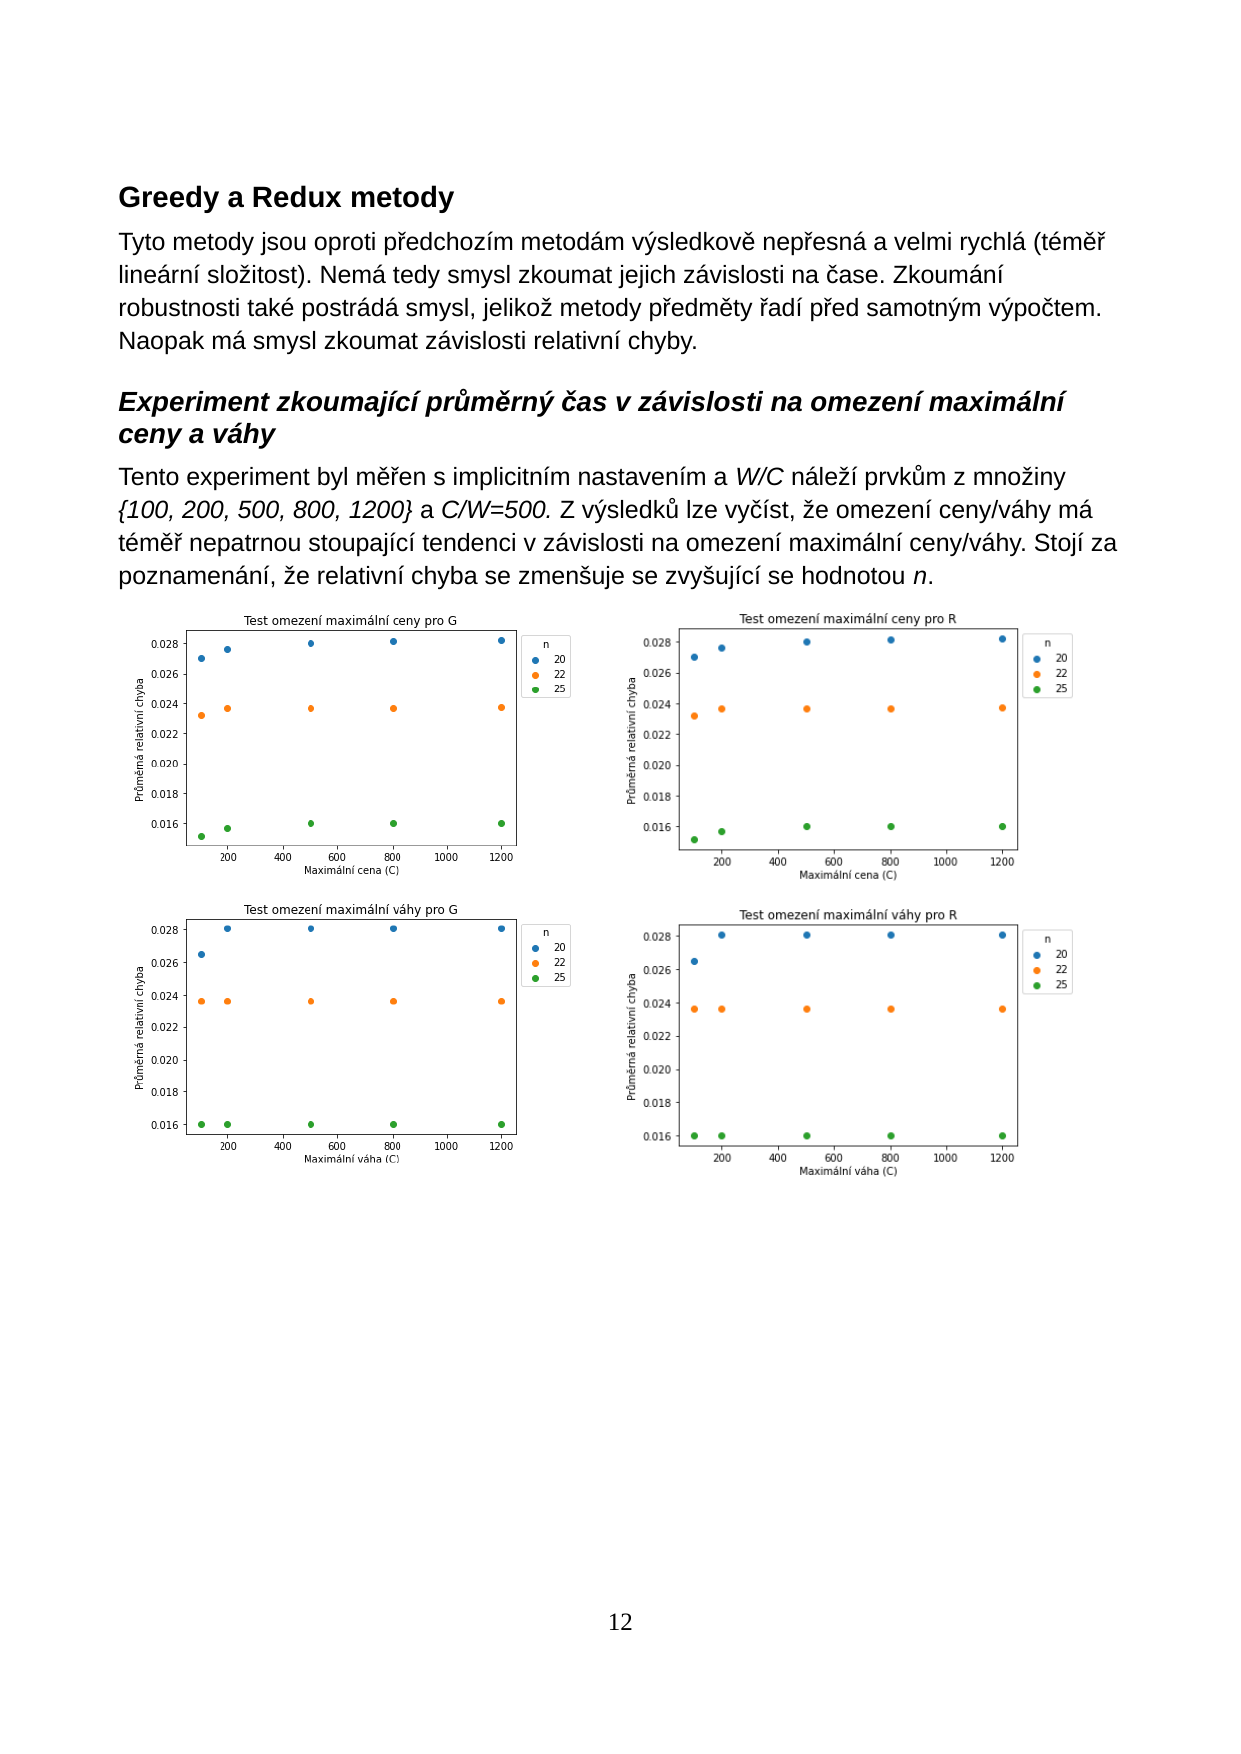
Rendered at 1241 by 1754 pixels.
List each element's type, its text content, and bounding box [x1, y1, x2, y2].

picture [133, 608, 575, 1163]
text Tyto metody jsou oproti předchozím metodám výsledkově nepřesná a velmi rychlá (téměř lineární složitost). Nemá tedy smysl zkoumat jejich závislosti na čase. Zkoumání robustnosti také postrádá smysl, jelikož metody předměty řadí před samotným výpočtem. Naopak má smysl zkoumat závislosti relativní chyby. [118, 227, 1122, 354]
subtitle Experiment zkoumající průměrný čas v závislosti na omezení maximální ceny a váhy [118, 386, 1122, 449]
text Tento experiment byl měřen s implicitním nastavením a W/C náleží prvkům z množiny {100, 200, 500, 800, 1200} a C/W=500. Z výsledků lze vyčíst, že omezení ceny/váhy má téměř nepatrnou stoupající tendenci v závislosti na omezení maximální ceny/váhy. Stojí za poznamenání, že relativní chyba se zmenšuje se zvyšující se hodnotou n. [118, 462, 1122, 590]
subtitle Greedy a Redux metody [118, 180, 1122, 214]
picture [624, 607, 1078, 1180]
